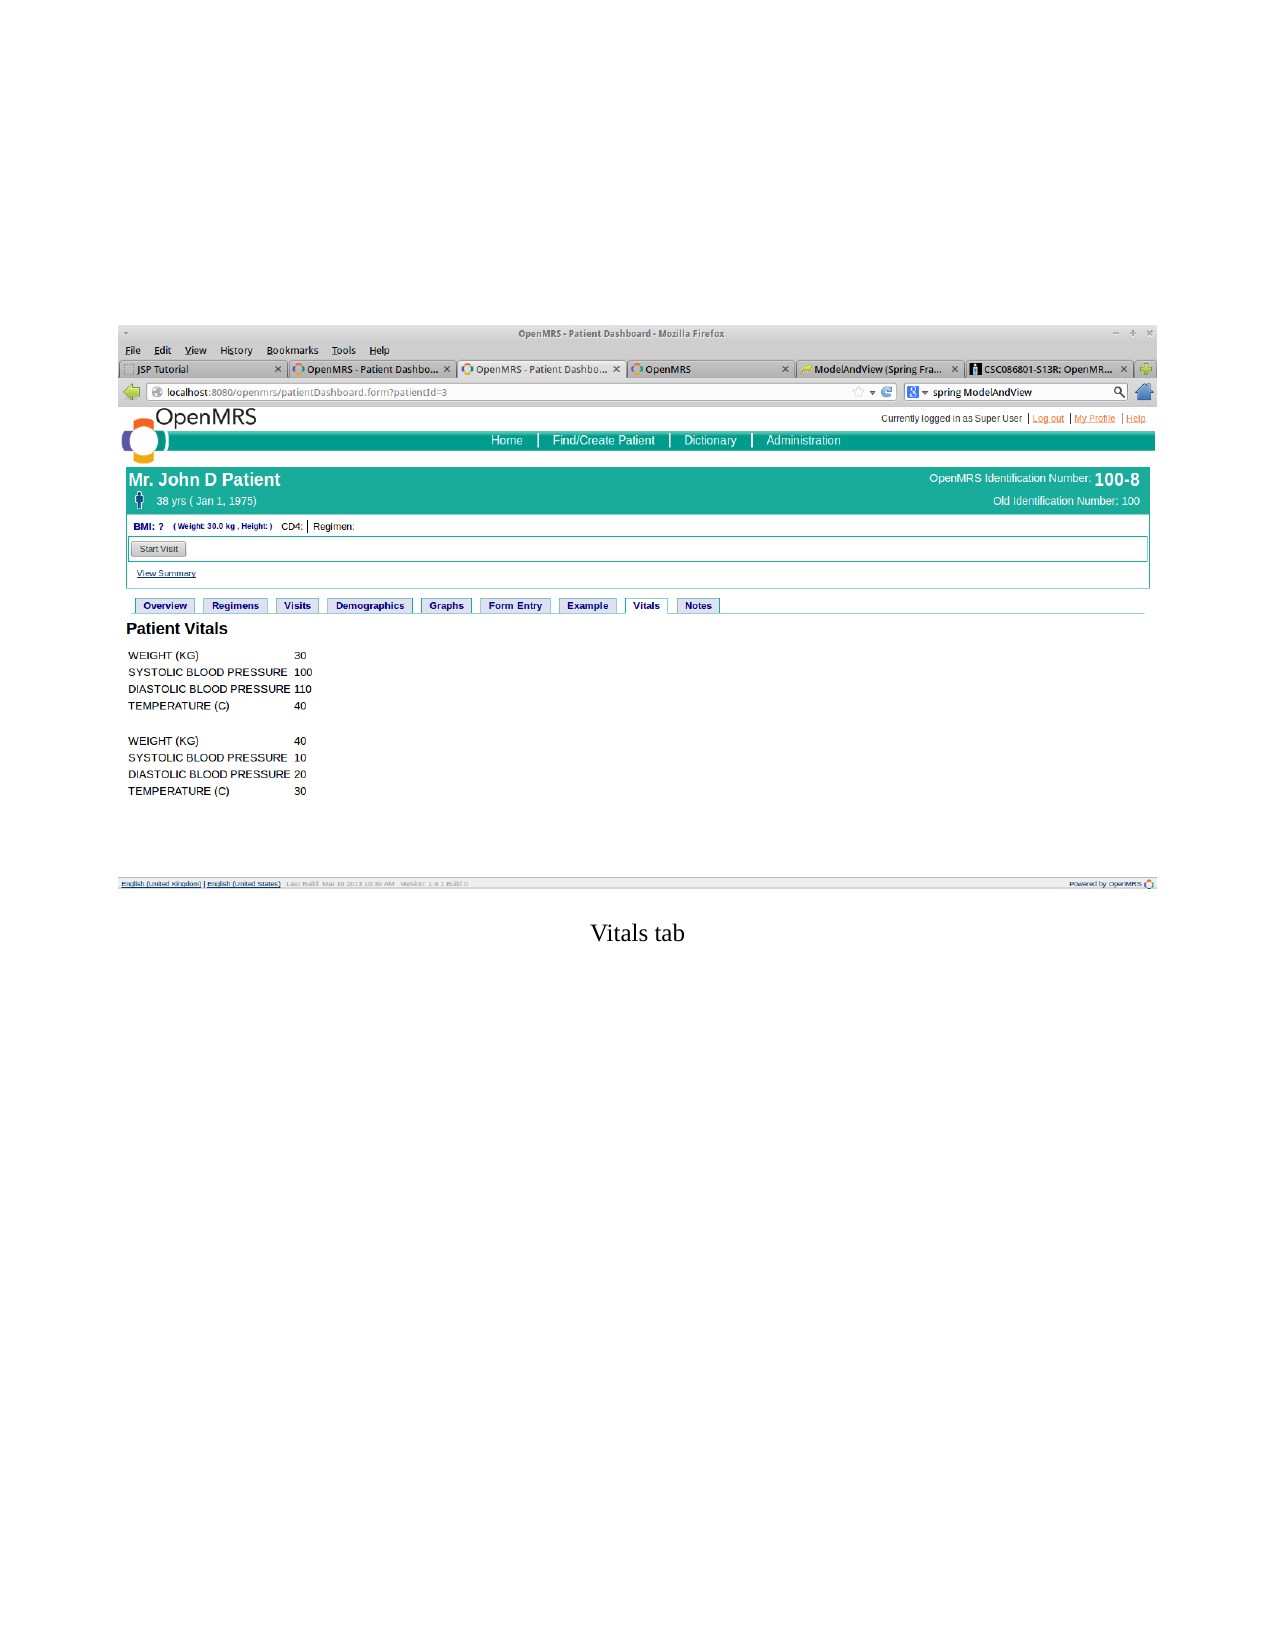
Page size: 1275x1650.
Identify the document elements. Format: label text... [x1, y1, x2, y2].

text Vitals tab [118, 918, 1157, 947]
picture [118, 324, 1157, 889]
